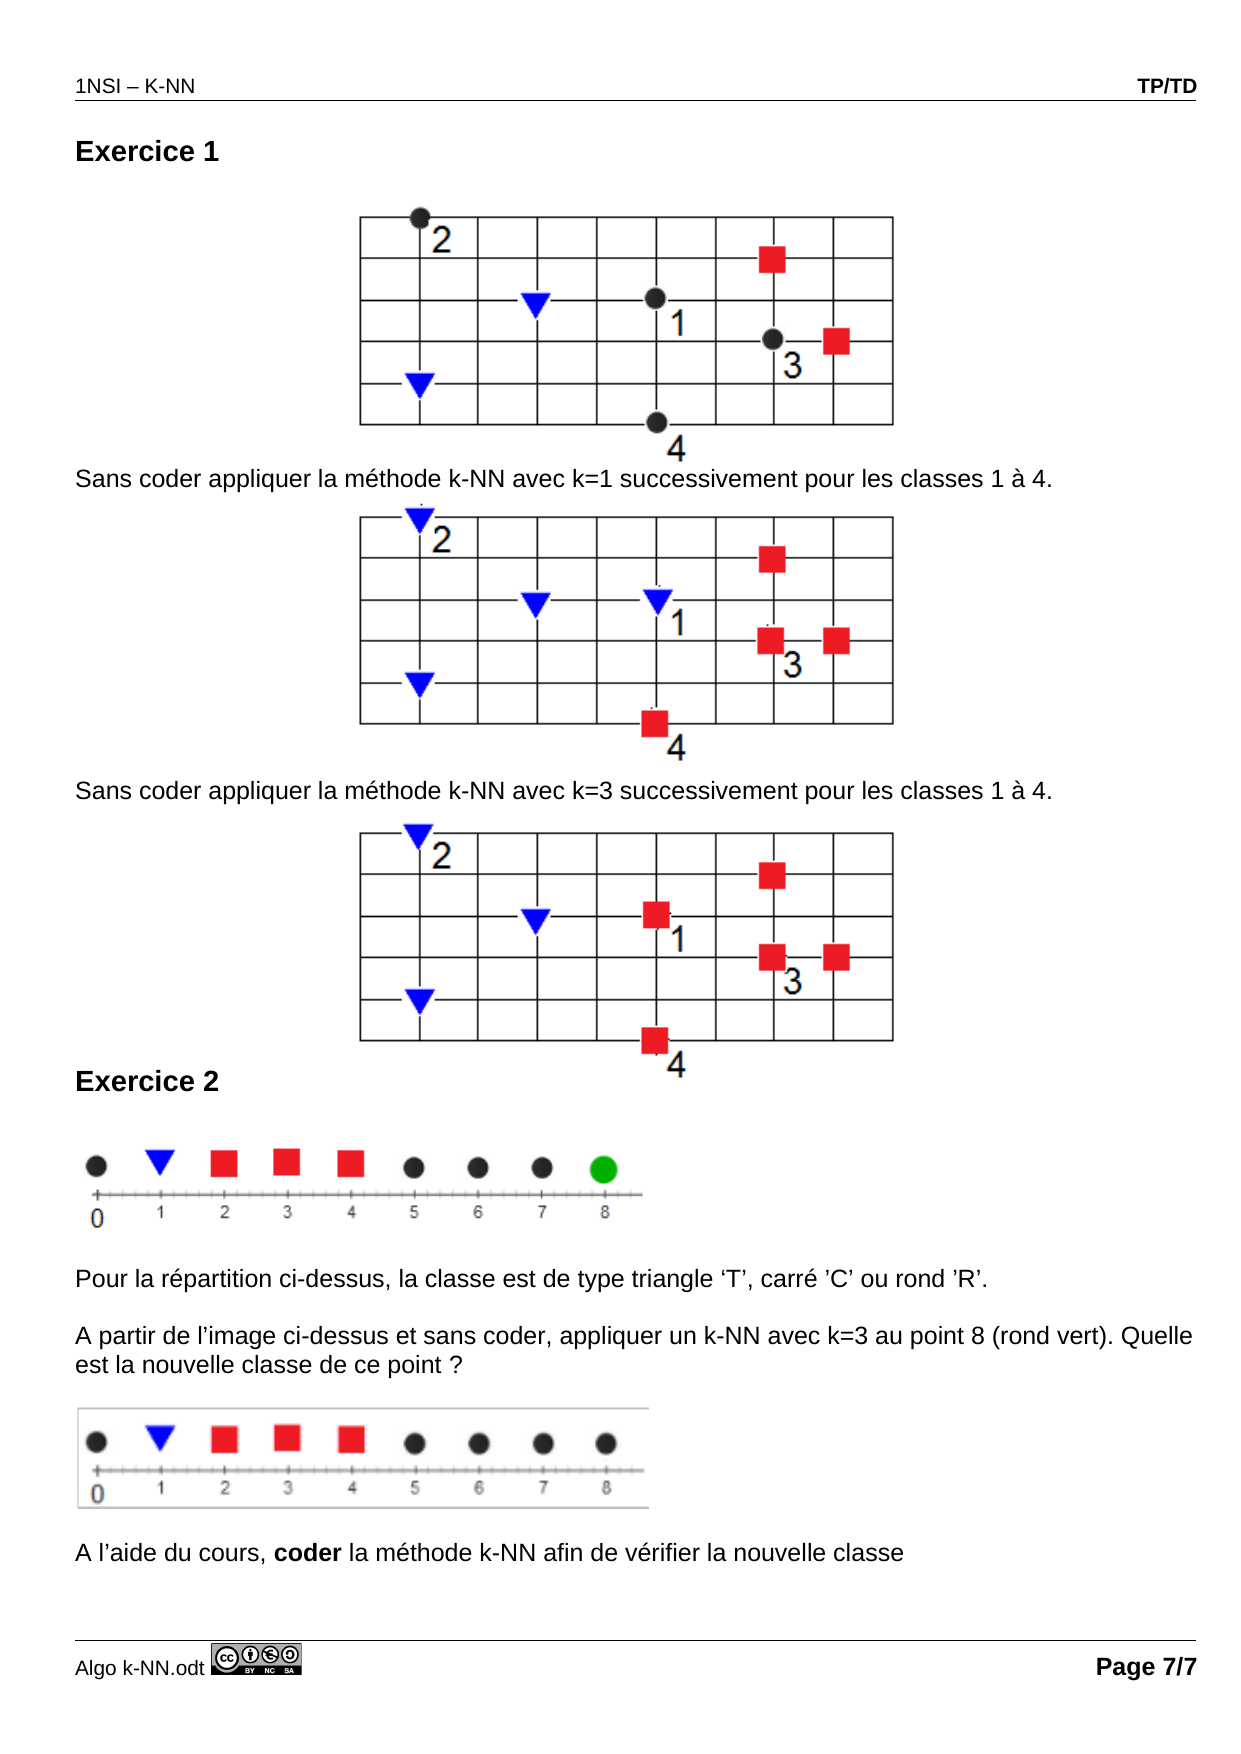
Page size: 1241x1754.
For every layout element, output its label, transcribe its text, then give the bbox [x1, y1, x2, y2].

text A l’aide du cours, coder la méthode k-NN afin de vérifier la nouvelle classe [75, 1538, 1196, 1567]
text A partir de l’image ci-dessus et sans coder, appliquer un k-NN avec k=3 au point 8 (rond vert). Quelle est la nouvelle classe de ce point ? [75, 1321, 1196, 1379]
text Exercice 1 [75, 134, 1196, 168]
picture [352, 201, 919, 465]
text Sans coder appliquer la méthode k-NN avec k=1 successivement pour les classes 1 à 4. [75, 464, 1196, 493]
picture [352, 817, 919, 1081]
text Pour la répartition ci-dessus, la classe est de type triangle ‘T’, carré ’C’ ou rond ’R’. [75, 1264, 1196, 1292]
picture [352, 501, 919, 764]
picture [211, 1643, 302, 1675]
text Exercice 2 [75, 1063, 1196, 1097]
picture [75, 1130, 649, 1231]
picture [77, 1406, 649, 1509]
text Sans coder appliquer la méthode k-NN avec k=3 successivement pour les classes 1 à 4. [75, 776, 1196, 805]
